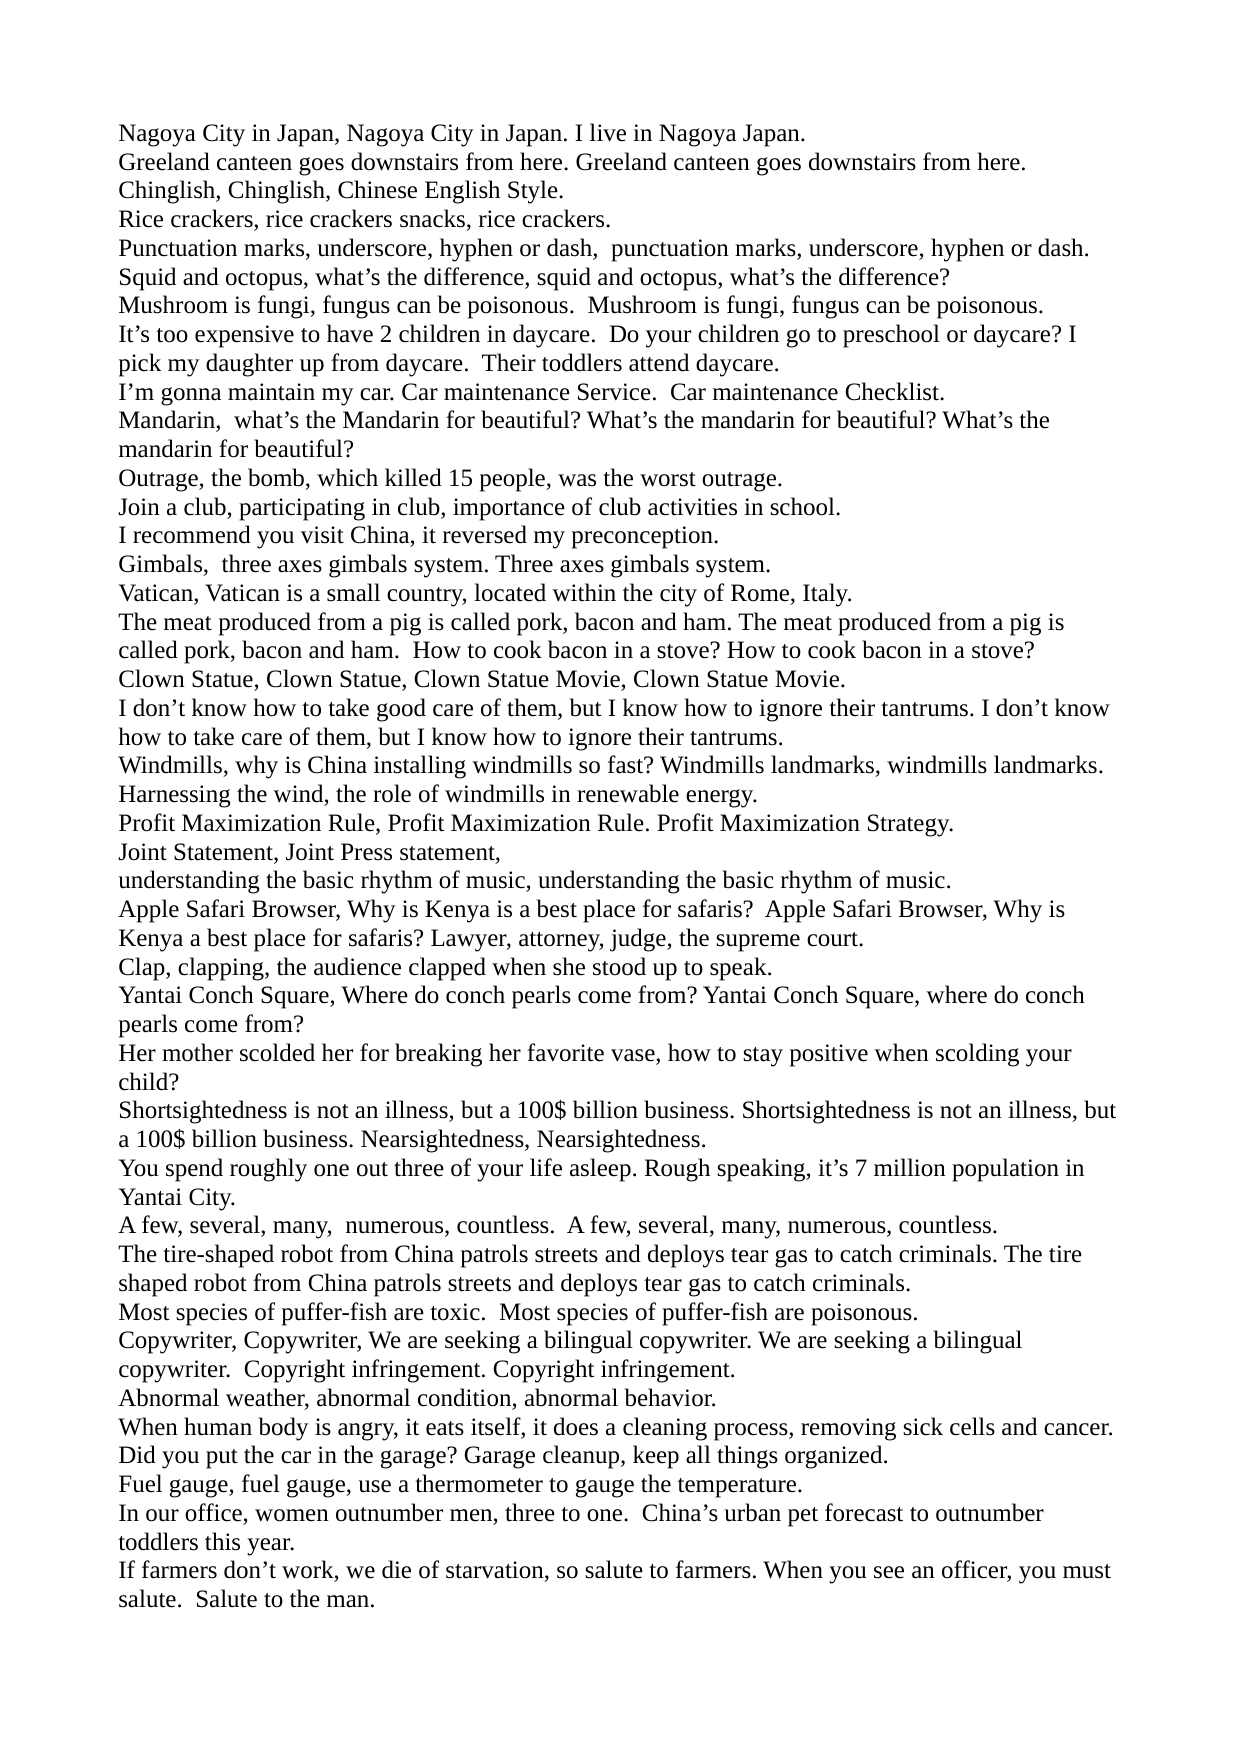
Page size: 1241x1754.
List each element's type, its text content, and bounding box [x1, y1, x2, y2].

text I’m gonna maintain my car. Car maintenance Service. Car maintenance Checklist. [118, 377, 1122, 406]
text The meat produced from a pig is called pork, bacon and ham. The meat produced from a pig is called pork, bacon and ham. How to cook bacon in a stove? How to cook bacon in a stove? [118, 607, 1122, 664]
text Most species of puffer-fish are toxic. Most species of puffer-fish are poisonous. [118, 1297, 1122, 1326]
text Apple Safari Browser, Why is Kenya is a best place for safaris? Apple Safari Browser, Why is Kenya a best place for safaris? Lawyer, attorney, judge, the supreme court. [118, 894, 1122, 952]
text In our office, women outnumber men, three to one. China’s urban pet forecast to outnumber toddlers this year. [118, 1498, 1122, 1556]
text The tire-shaped robot from China patrols streets and deploys tear gas to catch criminals. The tire shaped robot from China patrols streets and deploys tear gas to catch criminals. [118, 1239, 1122, 1297]
text It’s too expensive to have 2 children in daycare. Do your children go to preschool or daycare? I pick my daughter up from daycare. Their toddlers attend daycare. [118, 319, 1122, 377]
text I don’t know how to take good care of them, but I know how to ignore their tantrums. I don’t know how to take care of them, but I know how to ignore their tantrums. [118, 693, 1122, 751]
text Profit Maximization Rule, Profit Maximization Rule. Profit Maximization Strategy. [118, 808, 1122, 837]
text Yantai Conch Square, Where do conch pearls come from? Yantai Conch Square, where do conch pearls come from? [118, 981, 1122, 1038]
text Mandarin, what’s the Mandarin for beautiful? What’s the mandarin for beautiful? What’s the mandarin for beautiful? [118, 406, 1122, 463]
text Clap, clapping, the audience clapped when she stood up to speak. [118, 952, 1122, 981]
text Mushroom is fungi, fungus can be poisonous. Mushroom is fungi, fungus can be poisonous. [118, 291, 1122, 319]
text Abnormal weather, abnormal condition, abnormal behavior. [118, 1383, 1122, 1412]
text When human body is angry, it eats itself, it does a cleaning process, removing sick cells and cancer. [118, 1412, 1122, 1441]
text Copywriter, Copywriter, We are seeking a bilingual copywriter. We are seeking a bilingual copywriter. Copyright infringement. Copyright infringement. [118, 1326, 1122, 1383]
text understanding the basic rhythm of music, understanding the basic rhythm of music. [118, 866, 1122, 894]
text Fuel gauge, fuel gauge, use a thermometer to gauge the temperature. [118, 1469, 1122, 1498]
text Shortsightedness is not an illness, but a 100$ billion business. Shortsightedness is not an illness, but a 100$ billion business. Nearsightedness, Nearsightedness. [118, 1096, 1122, 1153]
text Vatican, Vatican is a small country, located within the city of Rome, Italy. [118, 578, 1122, 607]
text Punctuation marks, underscore, hyphen or dash, punctuation marks, underscore, hyphen or dash. [118, 233, 1122, 262]
text Joint Statement, Joint Press statement, [118, 837, 1122, 866]
text Rice crackers, rice crackers snacks, rice crackers. [118, 204, 1122, 233]
text Chinglish, Chinglish, Chinese English Style. [118, 176, 1122, 204]
text I recommend you visit China, it reversed my preconception. [118, 521, 1122, 549]
text Outrage, the bomb, which killed 15 people, was the worst outrage. [118, 463, 1122, 492]
text Squid and octopus, what’s the difference, squid and octopus, what’s the difference? [118, 262, 1122, 291]
text Clown Statue, Clown Statue, Clown Statue Movie, Clown Statue Movie. [118, 664, 1122, 693]
text Windmills, why is China installing windmills so fast? Windmills landmarks, windmills landmarks. Harnessing the wind, the role of windmills in renewable energy. [118, 751, 1122, 808]
text A few, several, many, numerous, countless. A few, several, many, numerous, countless. [118, 1211, 1122, 1239]
text Her mother scolded her for breaking her favorite vase, how to stay positive when scolding your child? [118, 1038, 1122, 1096]
text Gimbals, three axes gimbals system. Three axes gimbals system. [118, 549, 1122, 578]
text Did you put the car in the garage? Garage cleanup, keep all things organized. [118, 1441, 1122, 1469]
text If farmers don’t work, we die of starvation, so salute to farmers. When you see an officer, you must salute. Salute to the man. [118, 1556, 1122, 1613]
text You spend roughly one out three of your life asleep. Rough speaking, it’s 7 million population in Yantai City. [118, 1153, 1122, 1211]
text Greeland canteen goes downstairs from here. Greeland canteen goes downstairs from here. [118, 147, 1122, 176]
text Nagoya City in Japan, Nagoya City in Japan. I live in Nagoya Japan. [118, 118, 1122, 147]
text Join a club, participating in club, importance of club activities in school. [118, 492, 1122, 521]
